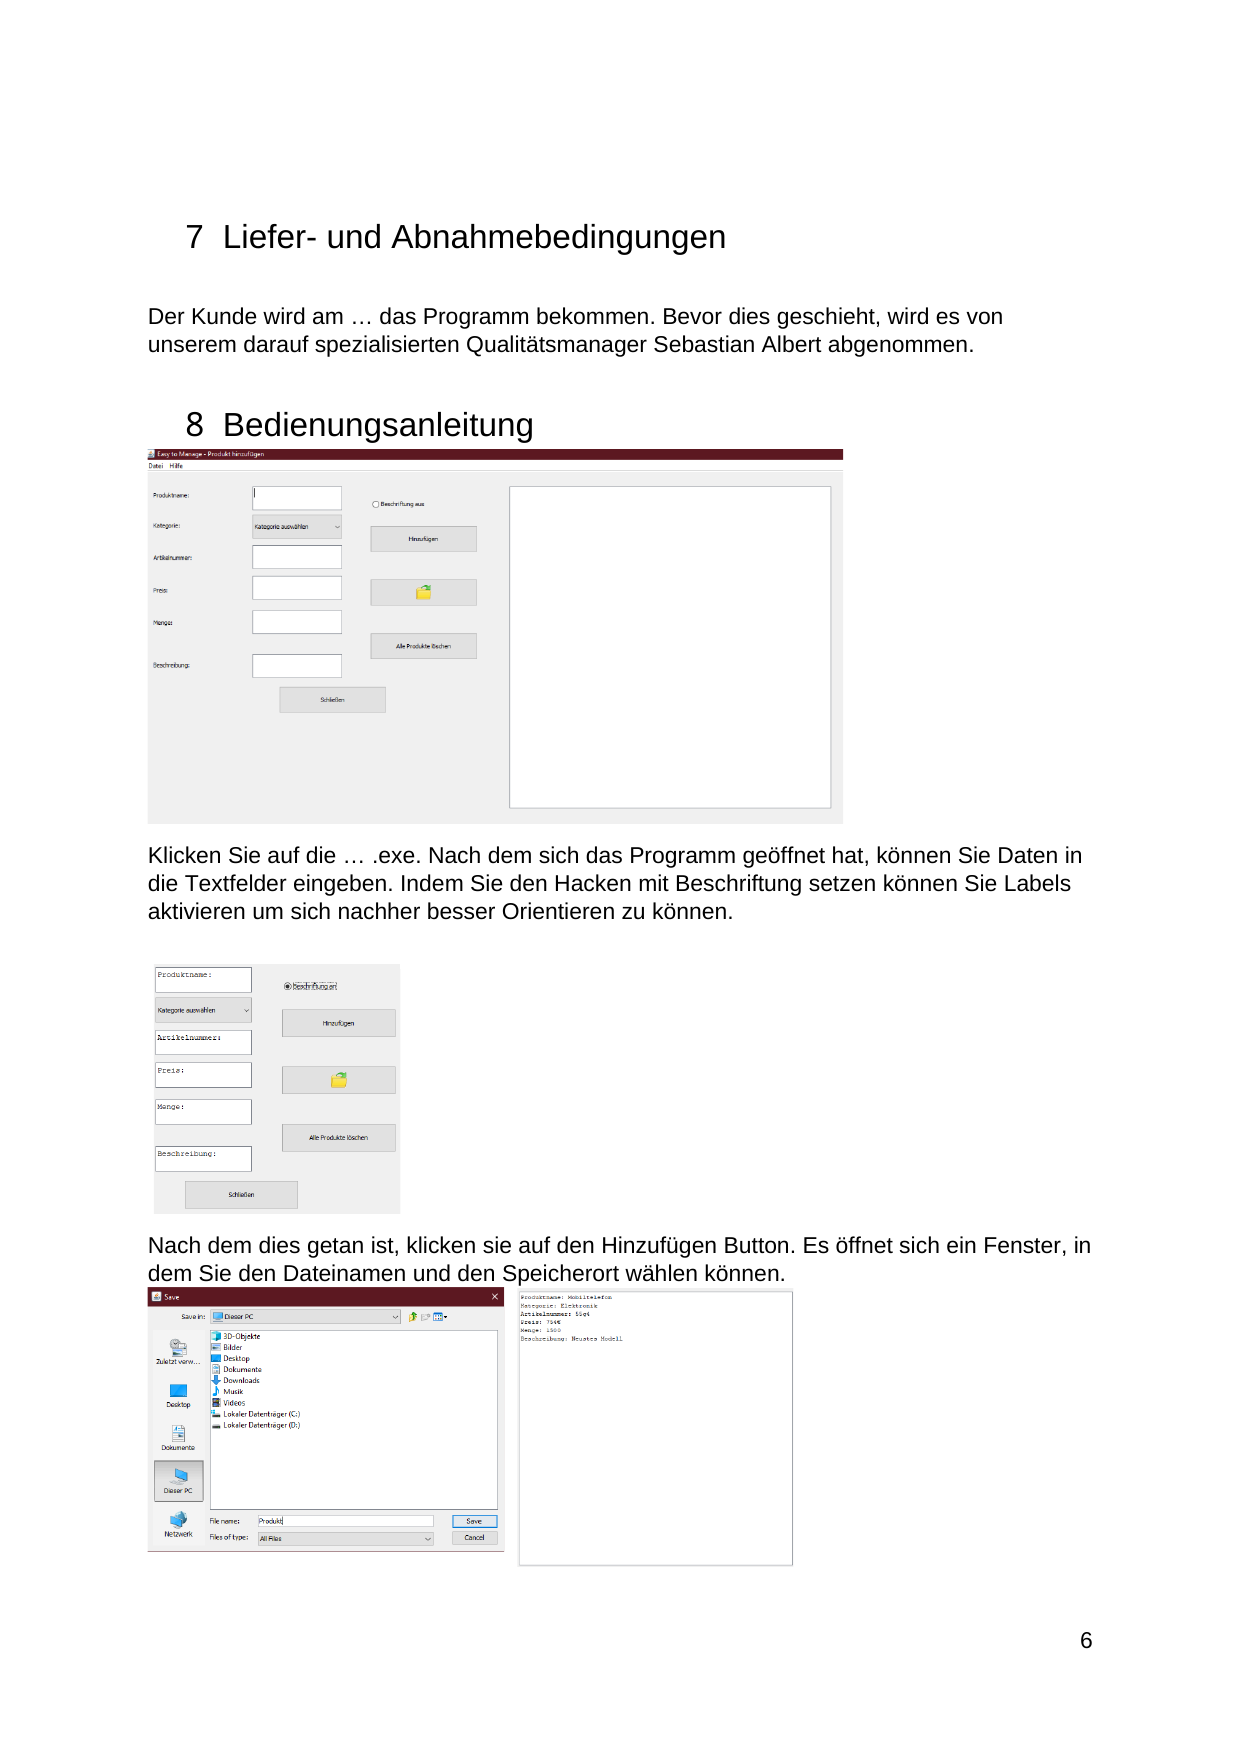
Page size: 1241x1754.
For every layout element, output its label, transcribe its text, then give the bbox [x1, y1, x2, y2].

text Der Kunde wird am … das Programm bekommen. Bevor dies geschieht, wird es von unserem darauf spezialisierten Qualitätsmanager Sebastian Albert abgenommen. [148, 303, 1093, 358]
picture [517, 1288, 794, 1567]
subtitle Liefer- und Abnahmebedingungen [185, 217, 1093, 256]
picture [147, 1287, 505, 1552]
text Klicken Sie auf die … .exe. Nach dem sich das Programm geöffnet hat, können Sie Daten in die Textfelder eingeben. Indem Sie den Hacken mit Beschriftung setzen können Sie Labels aktivieren um sich nachher besser Orientieren zu können. [148, 842, 1093, 924]
subtitle Bedienungsanleitung [223, 401, 1093, 447]
text Nach dem dies getan ist, klicken sie auf den Hinzufügen Button. Es öffnet sich ein Fenster, in dem Sie den Dateinamen und den Speicherort wählen können. [148, 1232, 1093, 1551]
picture [153, 964, 401, 1214]
picture [147, 449, 844, 824]
